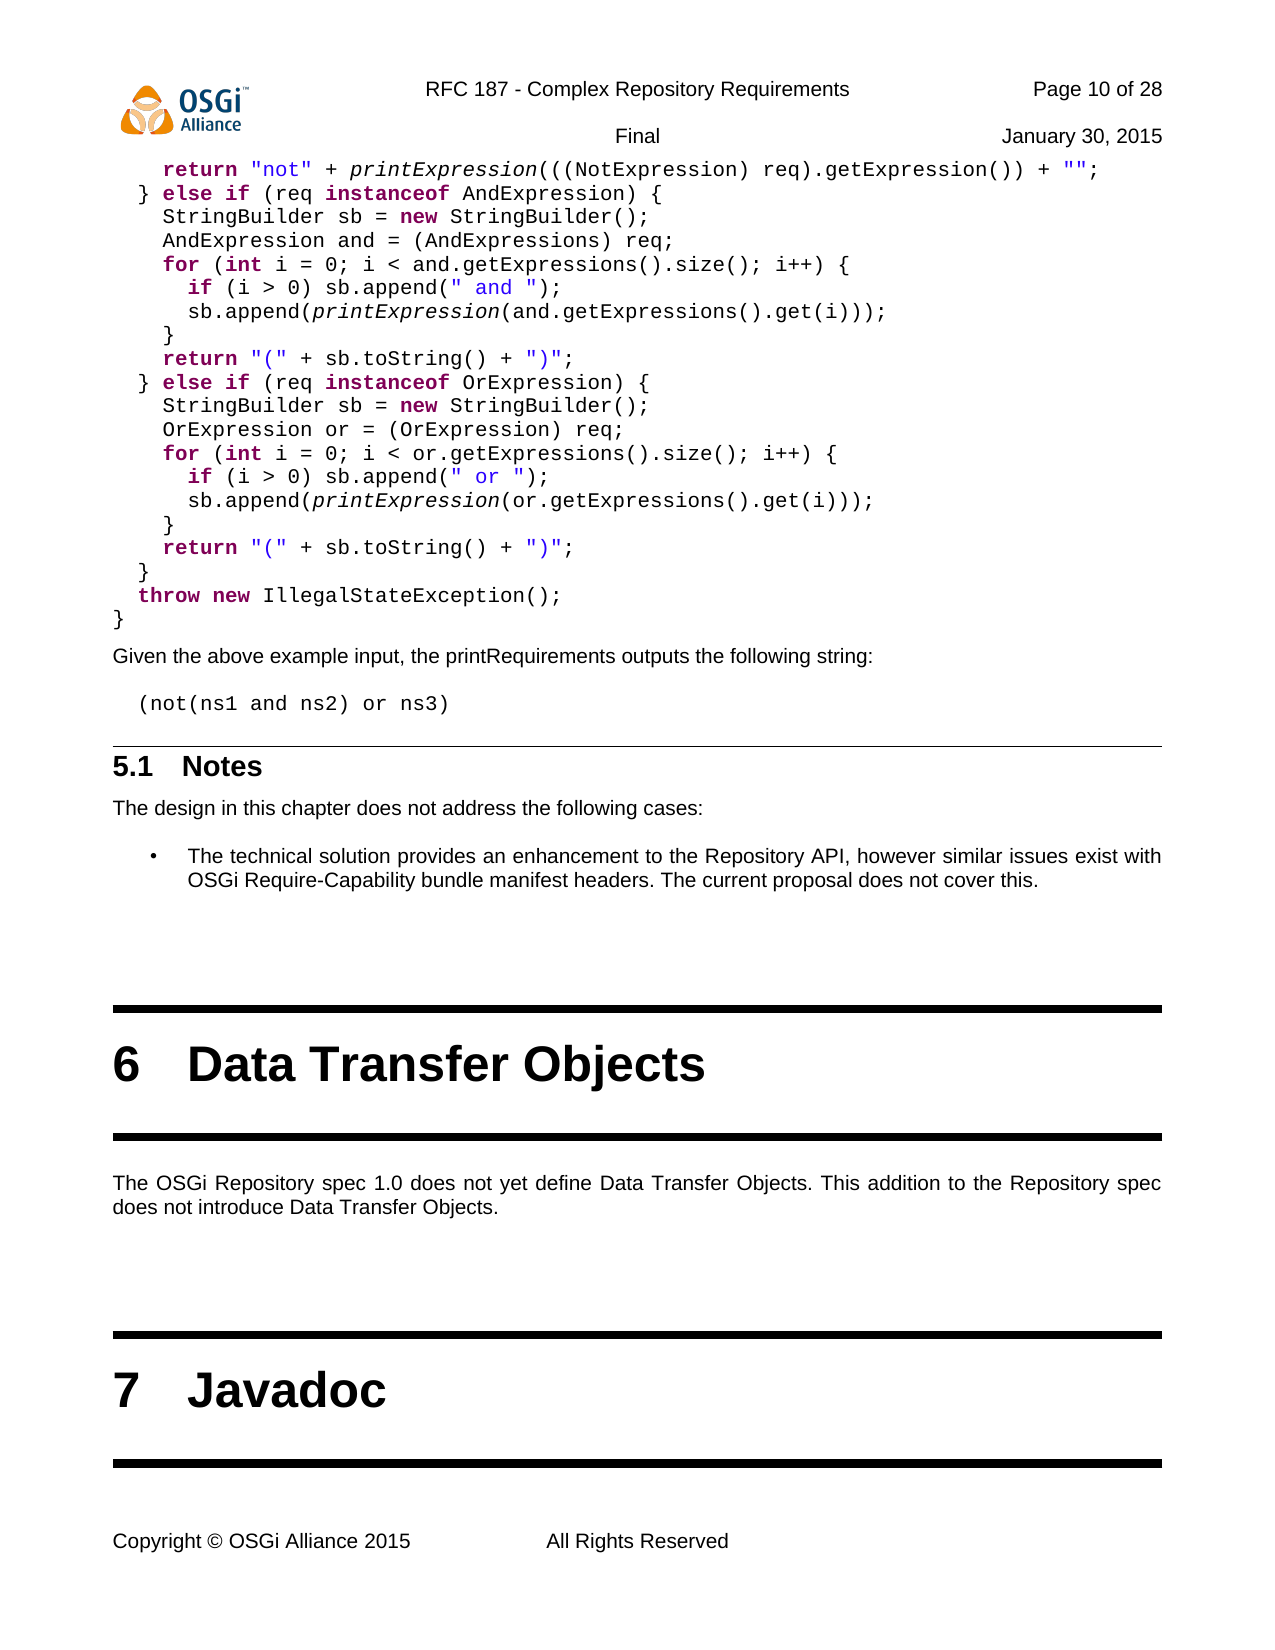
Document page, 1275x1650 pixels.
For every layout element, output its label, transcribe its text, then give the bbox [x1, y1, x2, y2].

text AndExpression and = (AndExpressions) req; [112, 230, 1162, 253]
text return "(" + sb.toString() + ")"; [112, 537, 1162, 561]
text The design in this chapter does not address the following cases: [112, 795, 1162, 819]
text Given the above example input, the printRequirements outputs the following string: [112, 644, 1162, 668]
text OrExpression or = (OrExpression) req; [112, 419, 1162, 443]
text } [112, 608, 1162, 632]
text if (i > 0) sb.append(" or "); [112, 466, 1162, 490]
list The technical solution provides an enhancement to the Repository API, however similar issues exist with OSGi Require-Capability bundle manifest headers. The current proposal does not cover this. [150, 844, 1162, 892]
text StringBuilder sb = new StringBuilder(); [112, 206, 1162, 230]
text throw new IllegalStateException(); [112, 584, 1162, 608]
text return "(" + sb.toString() + ")"; [112, 348, 1162, 372]
text sb.append(printExpression(and.getExpressions().get(i))); [112, 301, 1162, 324]
subtitle Data Transfer Objects [112, 1006, 1162, 1141]
text } else if (req instanceof OrExpression) { [112, 372, 1162, 395]
text if (i > 0) sb.append(" and "); [112, 277, 1162, 301]
picture [113, 78, 257, 142]
subtitle Javadoc [112, 1332, 1162, 1468]
text The OSGi Repository spec 1.0 does not yet define Data Transfer Objects. This addition to the Repository spec does not introduce Data Transfer Objects. [112, 1171, 1162, 1218]
text return "not" + printExpression(((NotExpression) req).getExpression()) + ""; [112, 159, 1162, 183]
text } [112, 561, 1162, 584]
text sb.append(printExpression(or.getExpressions().get(i))); [112, 490, 1162, 514]
text for (int i = 0; i < or.getExpressions().size(); i++) { [112, 443, 1162, 466]
text for (int i = 0; i < and.getExpressions().size(); i++) { [112, 253, 1162, 277]
text } [112, 324, 1162, 348]
subtitle Notes [112, 747, 1162, 783]
text } [112, 514, 1162, 537]
text StringBuilder sb = new StringBuilder(); [112, 395, 1162, 419]
text } else if (req instanceof AndExpression) { [112, 183, 1162, 206]
text (not(ns1 and ns2) or ns3) [112, 693, 1162, 717]
